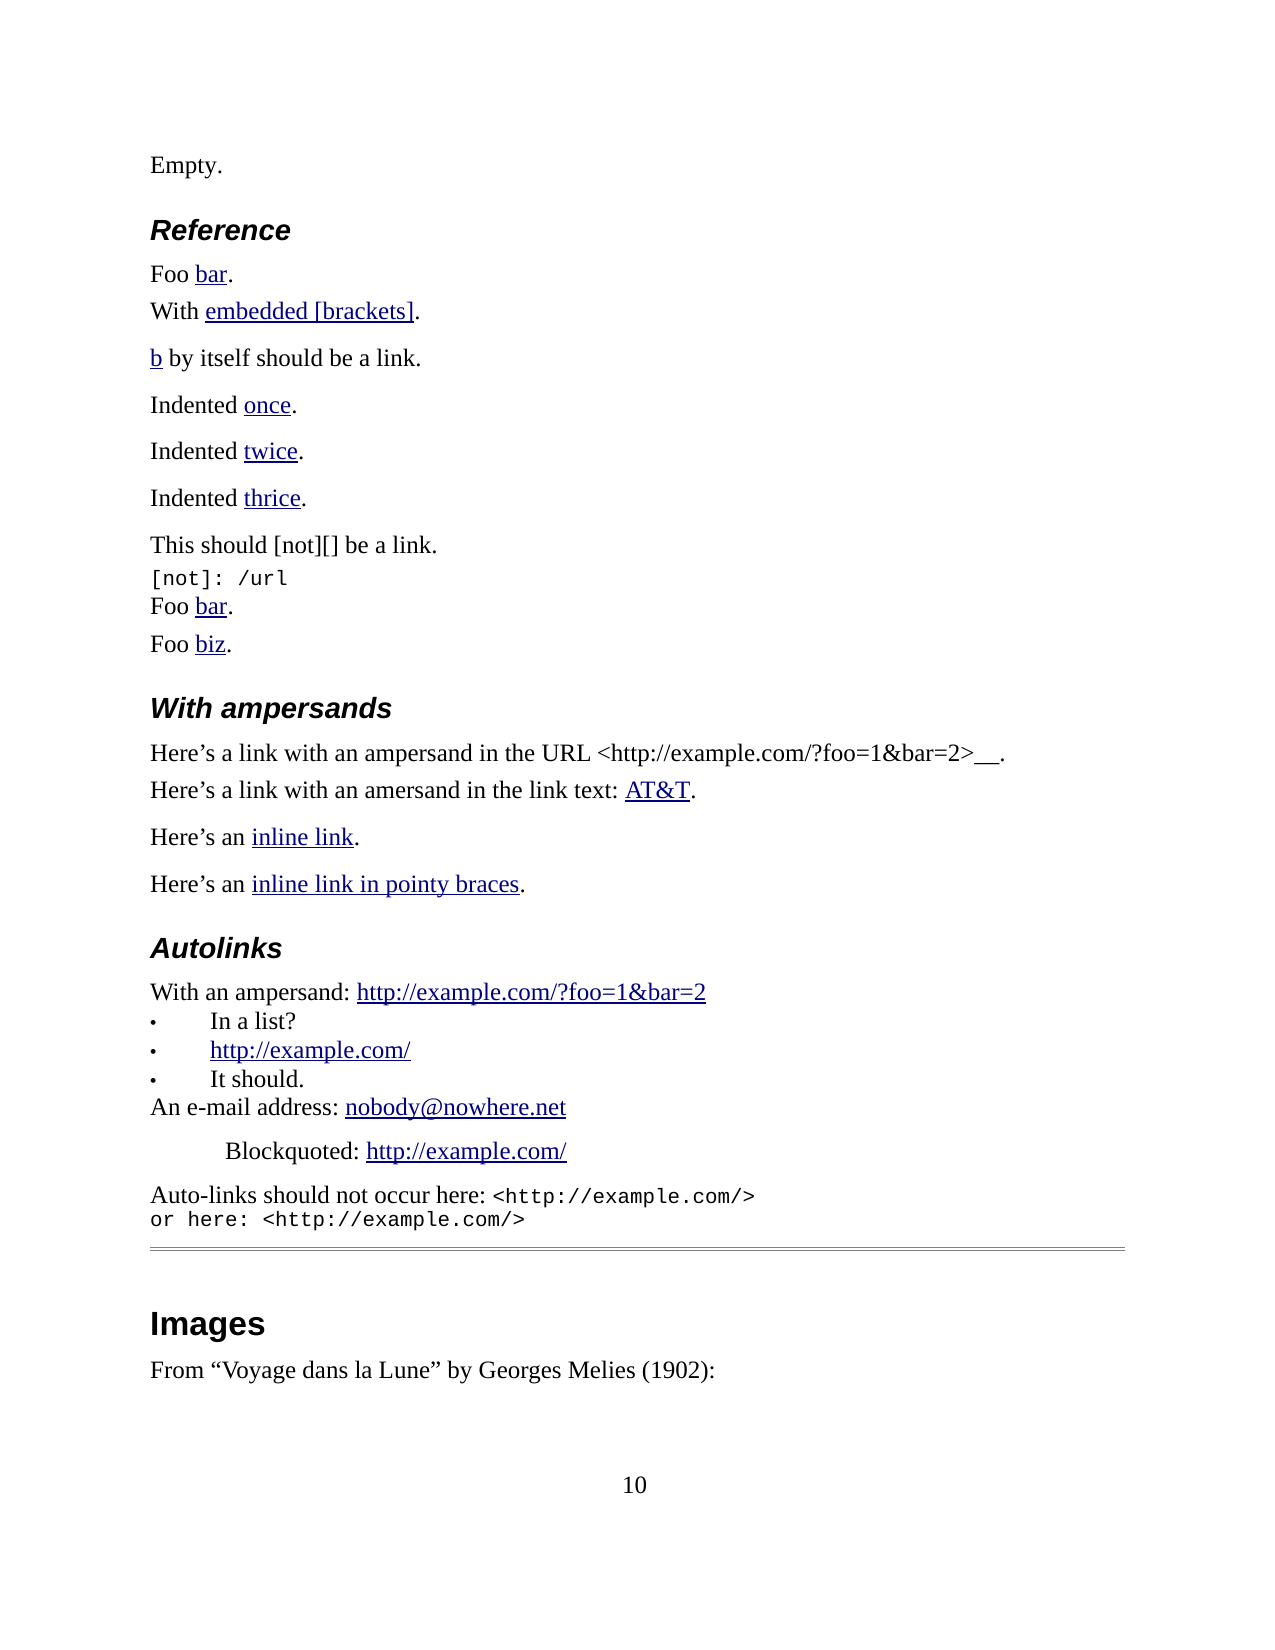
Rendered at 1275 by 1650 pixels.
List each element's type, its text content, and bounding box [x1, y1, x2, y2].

text Empty. [150, 150, 1125, 179]
text With embedded [brackets]. [150, 296, 1125, 325]
text Blockquoted: http://example.com/ [225, 1136, 1125, 1165]
text Here’s a link with an ampersand in the URL <http://example.com/?foo=1&bar=2>__. [150, 738, 1125, 766]
subtitle Autolinks [150, 931, 1125, 965]
text b by itself should be a link. [150, 343, 1125, 372]
text [not]: /url [150, 567, 1125, 591]
text This should [not][] be a link. [150, 530, 1125, 558]
text Here’s an inline link in pointy braces. [150, 869, 1125, 897]
subtitle Reference [150, 213, 1125, 246]
text An e-mail address: nobody@nowhere.net [150, 1092, 1125, 1121]
text Foo bar. [150, 591, 1125, 620]
text Here’s a link with an amersand in the link text: AT&T. [150, 775, 1125, 804]
text Foo biz. [150, 629, 1125, 658]
text From “Voyage dans la Lune” by Georges Melies (1902): [150, 1355, 1125, 1384]
text With an ampersand: http://example.com/?foo=1&bar=2 [150, 977, 1125, 1006]
list In a list? [150, 1006, 1125, 1035]
text or here: <http://example.com/> [150, 1209, 1125, 1233]
subtitle Images [150, 1304, 1125, 1343]
list http://example.com/ [150, 1035, 1125, 1064]
list It should. [150, 1064, 1125, 1092]
text Indented thrice. [150, 483, 1125, 512]
subtitle With ampersands [150, 692, 1125, 725]
text Here’s an inline link. [150, 822, 1125, 851]
text Auto-links should not occur here: <http://example.com/> [150, 1180, 1125, 1209]
text Foo bar. [150, 259, 1125, 287]
text Indented once. [150, 390, 1125, 418]
text Indented twice. [150, 436, 1125, 465]
